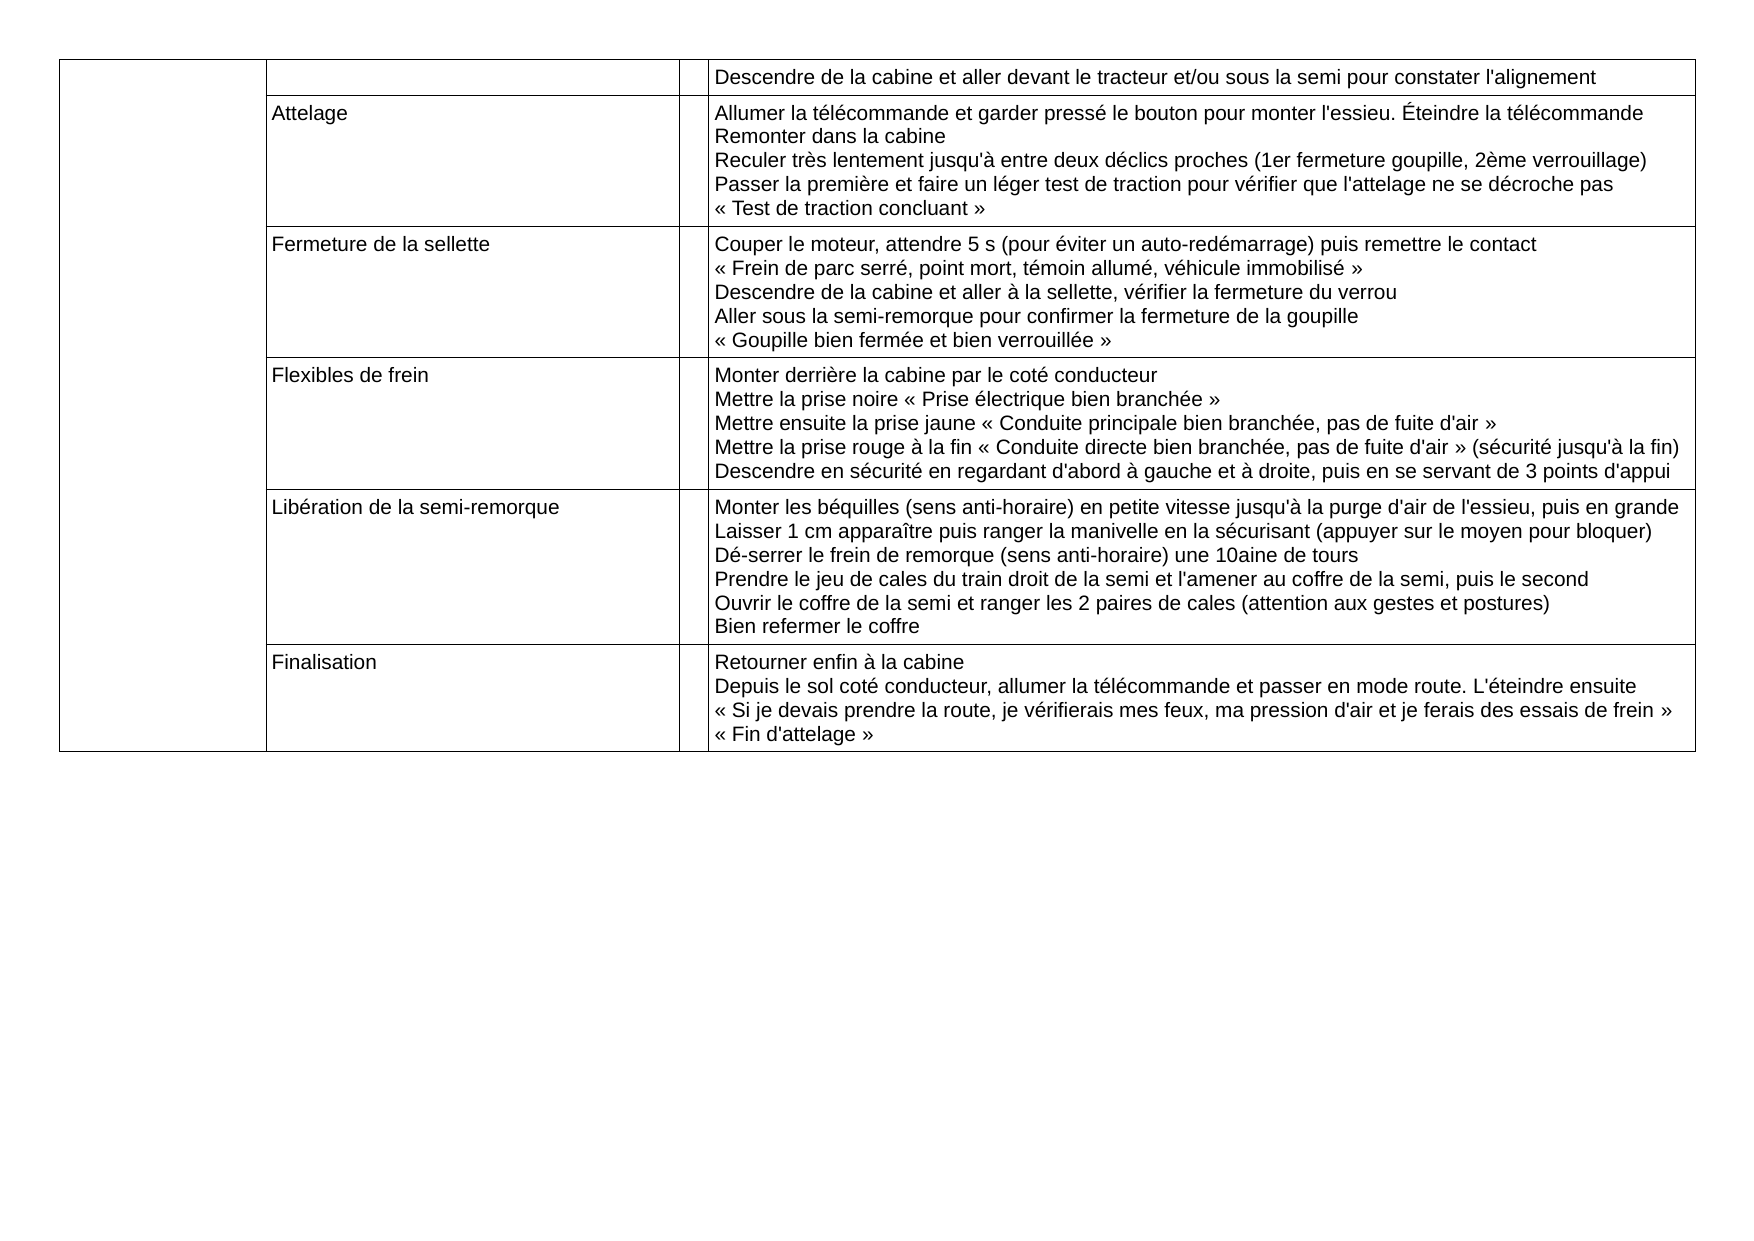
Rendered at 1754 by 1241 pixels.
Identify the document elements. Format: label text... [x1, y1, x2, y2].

table_cell Retourner enfin à la cabine Depuis le sol coté conducteur, allumer la télécommande et passer en mode route. L'éteindre ensuite « Si je devais prendre la route, je vérifierais mes feux, ma pression d'air et je ferais des essais de frein » « Fin d'attelage » [709, 645, 1695, 751]
table_cell Couper le moteur, attendre 5 s (pour éviter un auto-redémarrage) puis remettre le contact « Frein de parc serré, point mort, témoin allumé, véhicule immobilisé » Descendre de la cabine et aller à la sellette, vérifier la fermeture du verrou Aller sous la semi-remorque pour confirmer la fermeture de la goupille « Goupille bien fermée et bien verrouillée » [709, 227, 1695, 357]
table_cell Monter les béquilles (sens anti-horaire) en petite vitesse jusqu'à la purge d'air de l'essieu, puis en grande Laisser 1 cm apparaître puis ranger la manivelle en la sécurisant (appuyer sur le moyen pour bloquer) Dé-serrer le frein de remorque (sens anti-horaire) une 10aine de tours Prendre le jeu de cales du train droit de la semi et l'amener au coffre de la semi, puis le second Ouvrir le coffre de la semi et ranger les 2 paires de cales (attention aux gestes et postures) Bien refermer le coffre [709, 490, 1695, 644]
table_cell Descendre de la cabine et aller devant le tracteur et/ou sous la semi pour constater l'alignement [709, 60, 1695, 94]
table_cell Attelage [267, 96, 679, 226]
table_cell [60, 60, 266, 751]
table_cell Monter derrière la cabine par le coté conducteur Mettre la prise noire « Prise électrique bien branchée » Mettre ensuite la prise jaune « Conduite principale bien branchée, pas de fuite d'air » Mettre la prise rouge à la fin « Conduite directe bien branchée, pas de fuite d'air » (sécurité jusqu'à la fin) Descendre en sécurité en regardant d'abord à gauche et à droite, puis en se servant de 3 points d'appui [709, 358, 1695, 489]
table_cell [680, 96, 708, 226]
table_cell [680, 60, 708, 94]
table_cell Fermeture de la sellette [267, 227, 679, 357]
table_cell [267, 60, 679, 94]
table_cell [680, 227, 708, 357]
table_cell Finalisation [267, 645, 679, 751]
table_cell [680, 645, 708, 751]
table_cell Allumer la télécommande et garder pressé le bouton pour monter l'essieu. Éteindre la télécommande Remonter dans la cabine Reculer très lentement jusqu'à entre deux déclics proches (1er fermeture goupille, 2ème verrouillage) Passer la première et faire un léger test de traction pour vérifier que l'attelage ne se décroche pas « Test de traction concluant » [709, 96, 1695, 226]
table_cell Libération de la semi-remorque [267, 490, 679, 644]
table_cell [680, 358, 708, 489]
table_cell [680, 490, 708, 644]
table_cell Flexibles de frein [267, 358, 679, 489]
